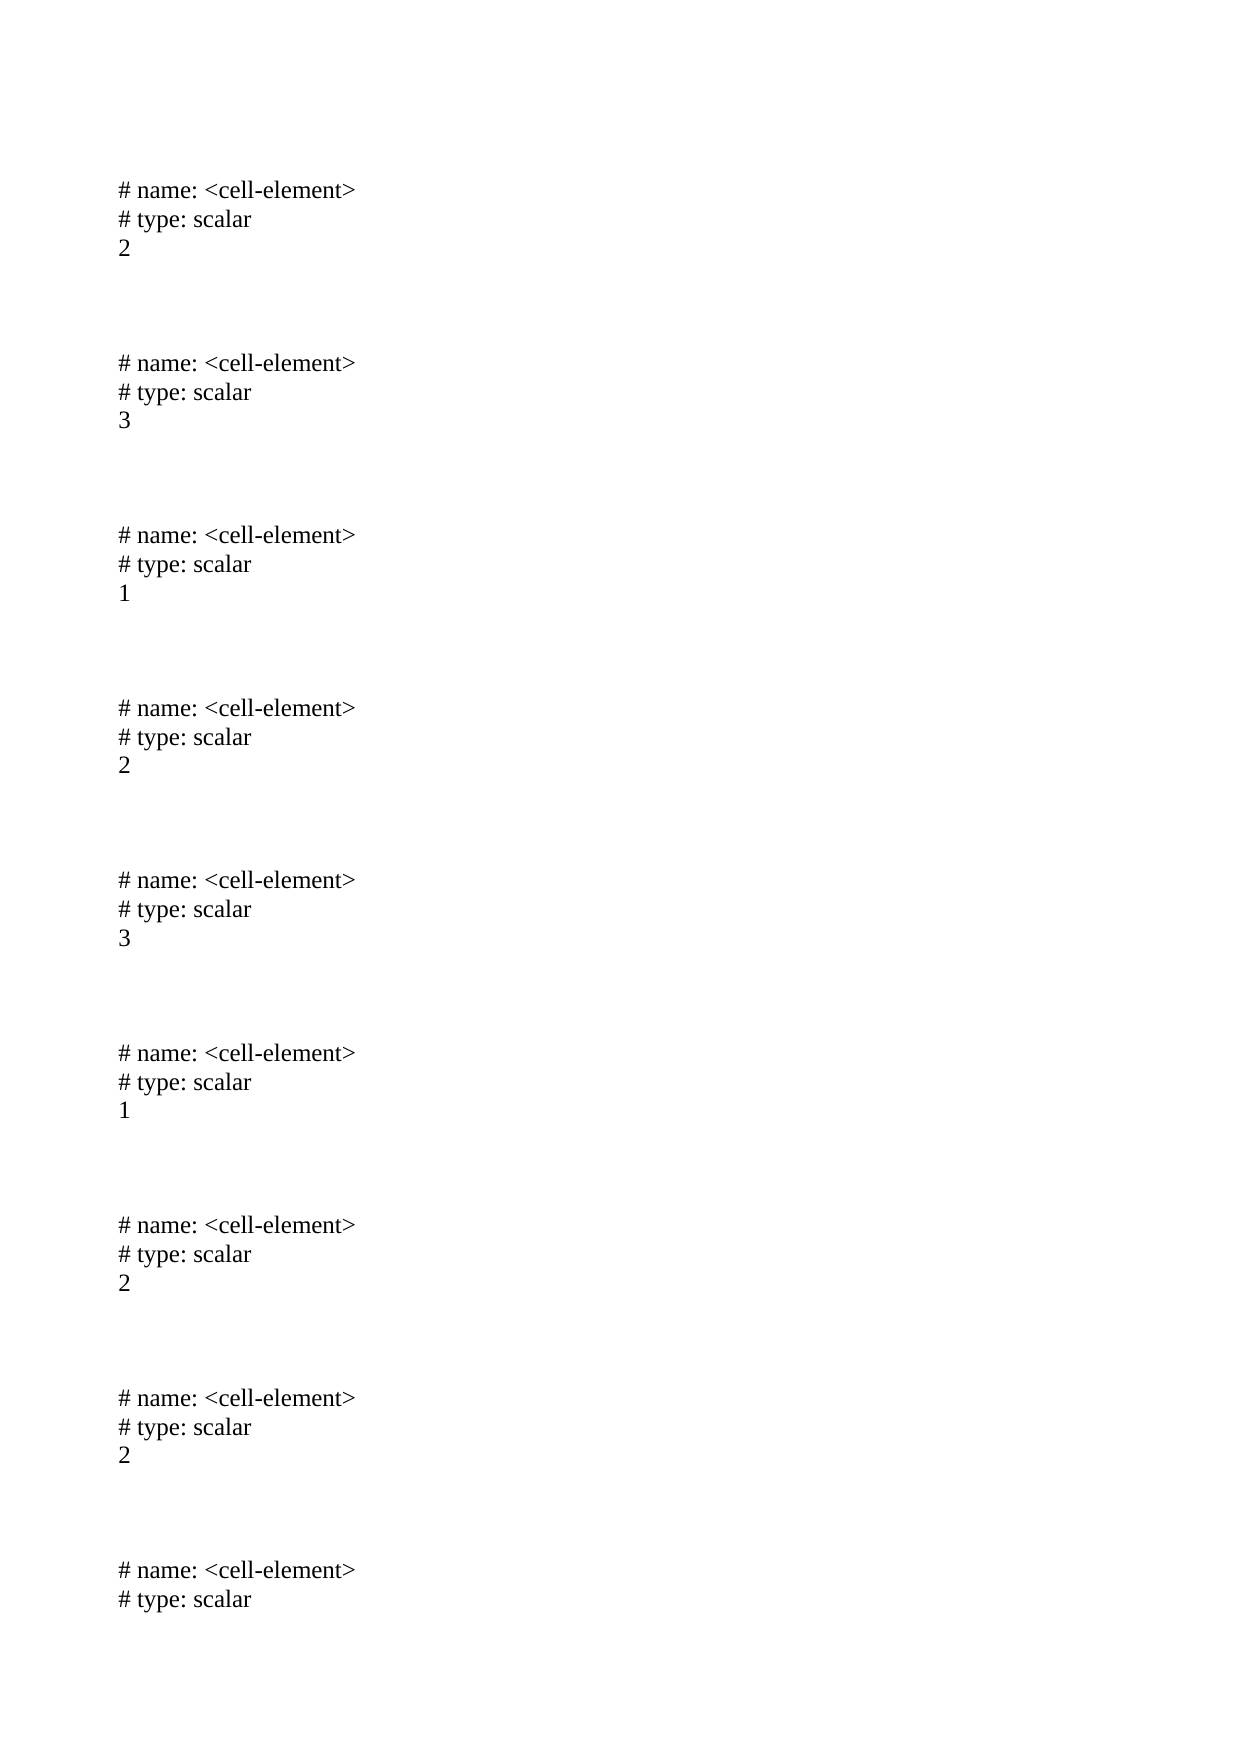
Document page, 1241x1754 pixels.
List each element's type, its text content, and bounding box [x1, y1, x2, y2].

text # type: scalar [118, 1584, 1122, 1613]
text # name: <cell-element> [118, 866, 1122, 894]
text # type: scalar [118, 1412, 1122, 1441]
text # type: scalar [118, 1239, 1122, 1268]
text # name: <cell-element> [118, 1556, 1122, 1584]
text # name: <cell-element> [118, 1383, 1122, 1412]
text # name: <cell-element> [118, 348, 1122, 377]
text # type: scalar [118, 722, 1122, 751]
text # type: scalar [118, 204, 1122, 233]
text # name: <cell-element> [118, 176, 1122, 204]
text # name: <cell-element> [118, 693, 1122, 722]
text 2 [118, 1268, 1122, 1297]
text # name: <cell-element> [118, 1038, 1122, 1067]
text 3 [118, 406, 1122, 434]
text 3 [118, 923, 1122, 952]
text # type: scalar [118, 1067, 1122, 1096]
text 1 [118, 1096, 1122, 1124]
text 2 [118, 751, 1122, 779]
text # type: scalar [118, 549, 1122, 578]
text # name: <cell-element> [118, 1211, 1122, 1239]
text # name: <cell-element> [118, 521, 1122, 549]
text 2 [118, 1441, 1122, 1469]
text # type: scalar [118, 377, 1122, 406]
text 2 [118, 233, 1122, 262]
text 1 [118, 578, 1122, 607]
text # type: scalar [118, 894, 1122, 923]
